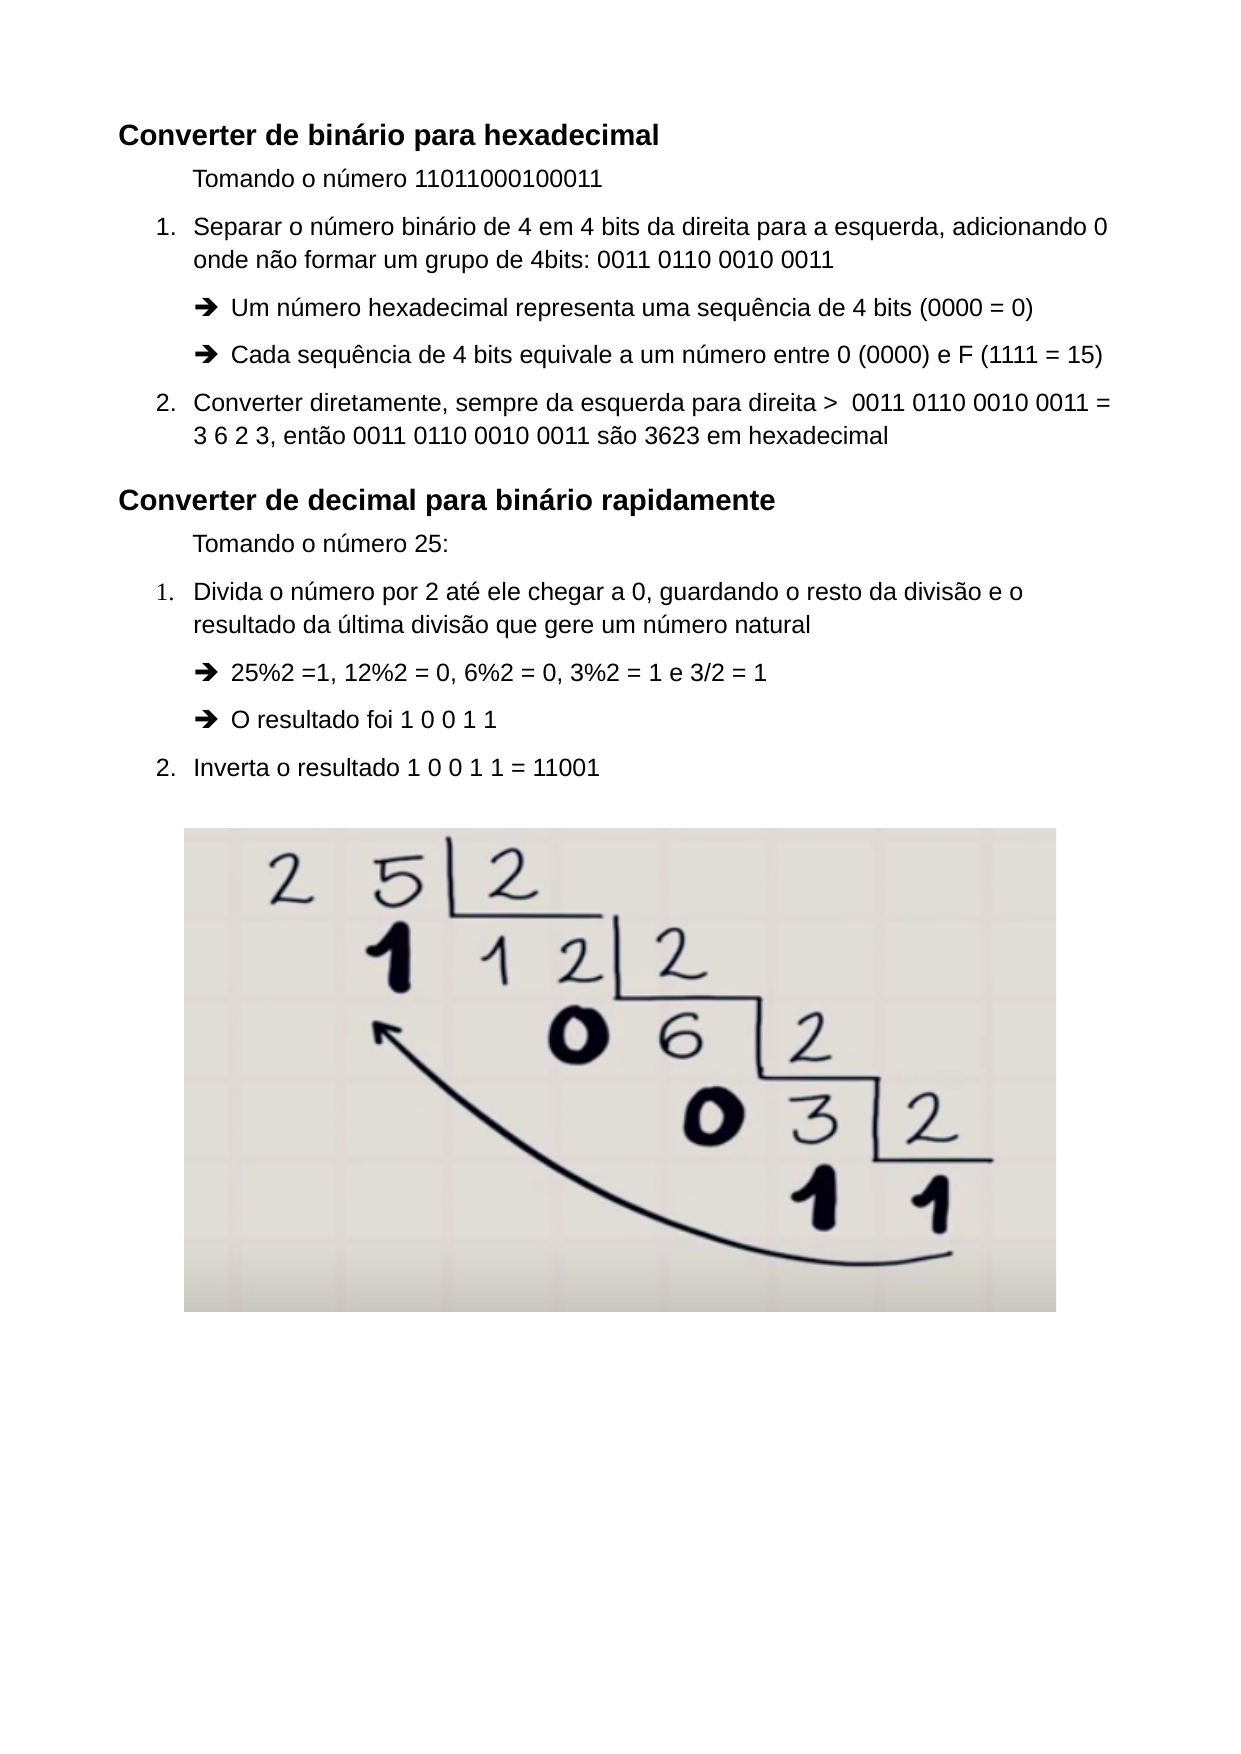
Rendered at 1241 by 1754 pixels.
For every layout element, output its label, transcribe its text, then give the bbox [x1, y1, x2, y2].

subtitle Converter de decimal para binário rapidamente [118, 483, 1122, 517]
list Separar o número binário de 4 em 4 bits da direita para a esquerda, adicionando 0 onde não formar um grupo de 4bits: 0011 0110 0010 0011 [156, 212, 1122, 274]
list 25%2 =1, 12%2 = 0, 6%2 = 0, 3%2 = 1 e 3/2 = 1 [193, 658, 1122, 687]
list Divida o número por 2 até ele chegar a 0, guardando o resto da divisão e o resultado da última divisão que gere um número natural [156, 577, 1122, 639]
text Tomando o número 11011000100011 [118, 164, 1122, 193]
picture [184, 828, 1057, 1312]
list Converter diretamente, sempre da esquerda para direita > 0011 0110 0010 0011 = 3 6 2 3, então 0011 0110 0010 0011 são 3623 em hexadecimal [156, 388, 1122, 450]
subtitle Converter de binário para hexadecimal [118, 118, 1122, 152]
list Um número hexadecimal representa uma sequência de 4 bits (0000 = 0) [193, 293, 1122, 321]
text Tomando o número 25: [118, 529, 1122, 558]
list O resultado foi 1 0 0 1 1 [193, 706, 1122, 734]
list Cada sequência de 4 bits equivale a um número entre 0 (0000) e F (1111 = 15) [193, 340, 1122, 369]
list Inverta o resultado 1 0 0 1 1 = 11001 [156, 753, 1122, 782]
